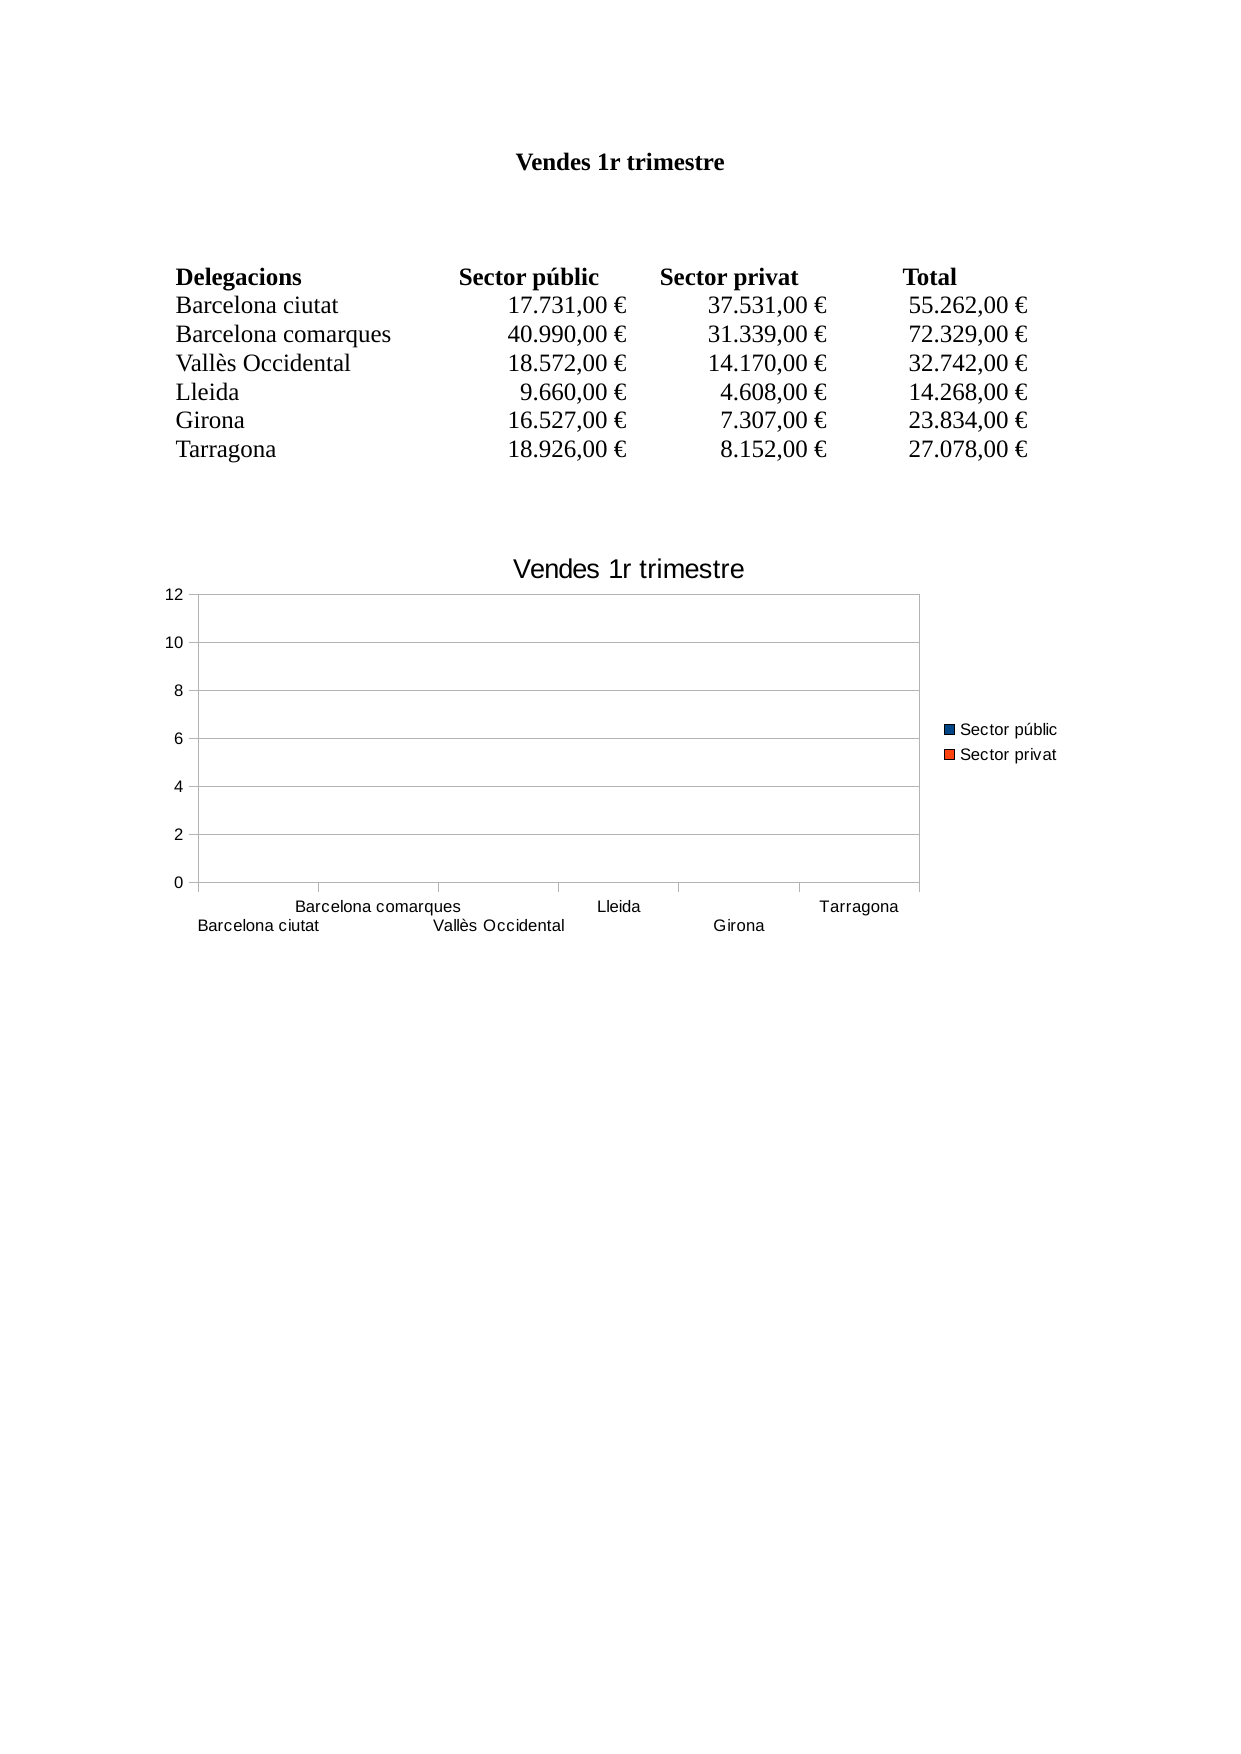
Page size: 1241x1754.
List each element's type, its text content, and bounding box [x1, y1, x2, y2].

table_cell 7.307,00 € [629, 406, 829, 434]
table_cell 72.329,00 € [829, 319, 1030, 348]
table_cell Barcelona comarques [173, 319, 428, 348]
table_cell 18.572,00 € [429, 348, 629, 377]
table_cell 4.608,00 € [629, 377, 829, 406]
table_header Delegacions [173, 262, 428, 291]
table_cell Vallès Occidental [173, 348, 428, 377]
table_header Total [829, 262, 1030, 291]
table_cell Barcelona ciutat [173, 291, 428, 319]
table_cell Tarragona [173, 434, 428, 463]
text Vendes 1r trimestre [118, 147, 1122, 176]
table_header Sector públic [429, 262, 629, 291]
table_cell 14.170,00 € [629, 348, 829, 377]
table_cell 9.660,00 € [429, 377, 629, 406]
table_cell 40.990,00 € [429, 319, 629, 348]
table_cell 14.268,00 € [829, 377, 1030, 406]
table_cell 55.262,00 € [829, 291, 1030, 319]
table_cell 16.527,00 € [429, 406, 629, 434]
table_cell Lleida [173, 377, 428, 406]
table_cell 31.339,00 € [629, 319, 829, 348]
table_cell 27.078,00 € [829, 434, 1030, 463]
table_cell 37.531,00 € [629, 291, 829, 319]
table_cell 23.834,00 € [829, 406, 1030, 434]
table_cell 8.152,00 € [629, 434, 829, 463]
table_cell 32.742,00 € [829, 348, 1030, 377]
table_cell Girona [173, 406, 428, 434]
table_cell 17.731,00 € [429, 291, 629, 319]
table_header Sector privat [629, 262, 829, 291]
table_cell 18.926,00 € [429, 434, 629, 463]
